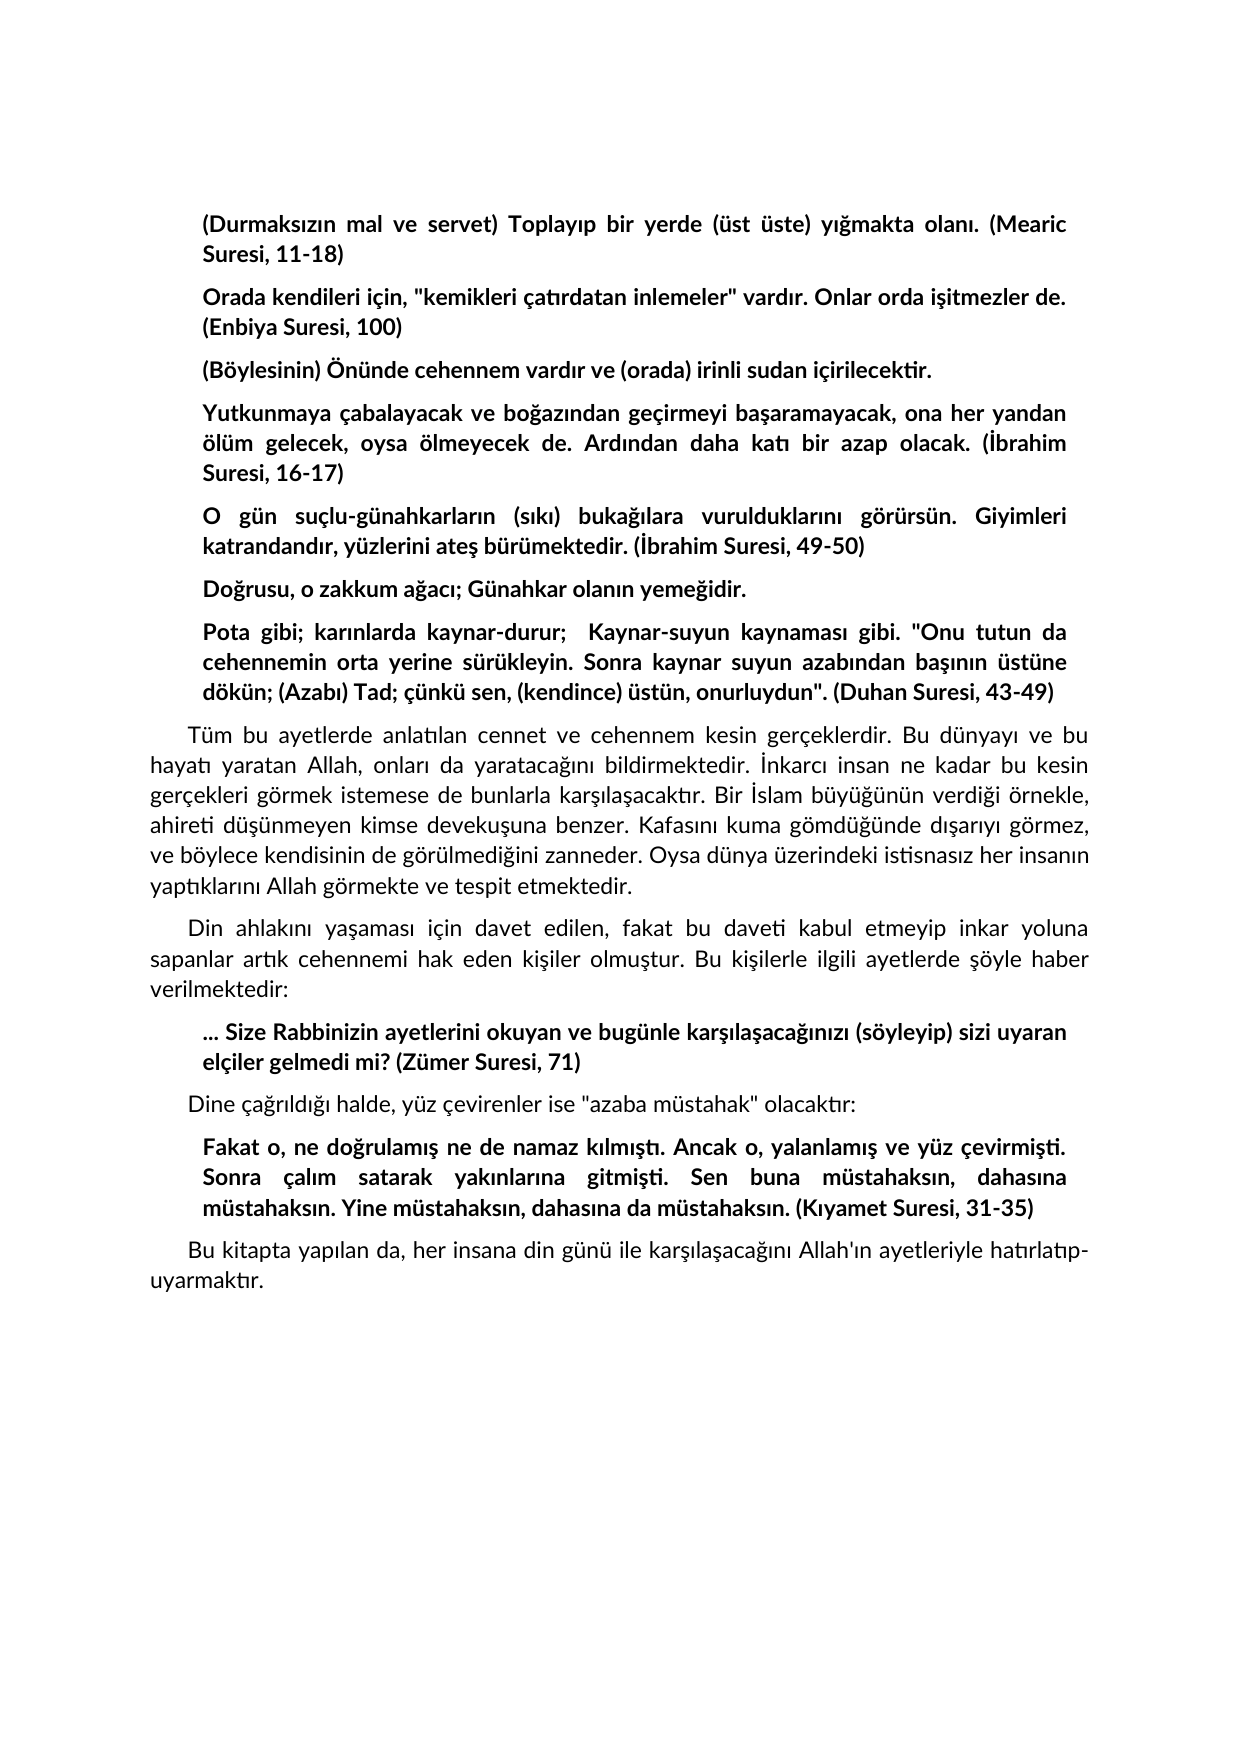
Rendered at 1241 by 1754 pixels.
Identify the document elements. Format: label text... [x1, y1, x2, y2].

text (Böylesinin) Önünde cehennem vardır ve (orada) irinli sudan içirilecektir. [202, 356, 1068, 383]
text Pota gibi; karınlarda kaynar-durur; Kaynar-suyun kaynaması gibi. "Onu tutun da cehennemin orta yerine sürükleyin. Sonra kaynar suyun azabından başının üstüne dökün; (Azabı) Tad; çünkü sen, (kendince) üstün, onurluydun". (Duhan Suresi, 43-49) [202, 617, 1068, 705]
text Doğrusu, o zakkum ağacı; Günahkar olanın yemeğidir. [202, 574, 1068, 602]
text Yutkunmaya çabalayacak ve boğazından geçirmeyi başaramayacak, ona her yandan ölüm gelecek, oysa ölmeyecek de. Ardından daha katı bir azap olacak. (İbrahim Suresi, 16-17) [202, 398, 1068, 486]
text Tüm bu ayetlerde anlatılan cennet ve cehennem kesin gerçeklerdir. Bu dünyayı ve bu hayatı yaratan Allah, onları da yaratacağını bildirmektedir. İnkarcı insan ne kadar bu kesin gerçekleri görmek istemese de bunlarla karşılaşacaktır. Bir İslam büyüğünün verdiği örnekle, ahireti düşünmeyen kimse devekuşuna benzer. Kafasını kuma gömdüğünde dışarıyı görmez, ve böylece kendisinin de görülmediğini zanneder. Oysa dünya üzerindeki istisnasız her insanın yaptıklarını Allah görmekte ve tespit etmektedir. [150, 720, 1090, 899]
text Fakat o, ne doğrulamış ne de namaz kılmıştı. Ancak o, yalanlamış ve yüz çevirmişti. Sonra çalım satarak yakınlarına gitmişti. Sen buna müstahaksın, dahasına müstahaksın. Yine müstahaksın, dahasına da müstahaksın. (Kıyamet Suresi, 31-35) [202, 1133, 1068, 1221]
text O gün suçlu-günahkarların (sıkı) bukağılara vurulduklarını görürsün. Giyimleri katrandandır, yüzlerini ateş bürümektedir. (İbrahim Suresi, 49-50) [202, 502, 1068, 559]
text Orada kendileri için, "kemikleri çatırdatan inlemeler" vardır. Onlar orda işitmezler de. (Enbiya Suresi, 100) [202, 283, 1068, 341]
text Dine çağrıldığı halde, yüz çevirenler ise "azaba müstahak" olacaktır: [150, 1090, 1090, 1118]
text Din ahlakını yaşaması için davet edilen, fakat bu daveti kabul etmeyip inkar yoluna sapanlar artık cehennemi hak eden kişiler olmuştur. Bu kişilerle ilgili ayetlerde şöyle haber verilmektedir: [150, 914, 1090, 1002]
text ... Size Rabbinizin ayetlerini okuyan ve bugünle karşılaşacağınızı (söyleyip) sizi uyaran elçiler gelmedi mi? (Zümer Suresi, 71) [202, 1017, 1068, 1075]
text Bu kitapta yapılan da, her insana din günü ile karşılaşacağını Allah'ın ayetleriyle hatırlatıp-uyarmaktır. [150, 1236, 1090, 1294]
text (Durmaksızın mal ve servet) Toplayıp bir yerde (üst üste) yığmakta olanı. (Mearic Suresi, 11-18) [202, 210, 1068, 268]
